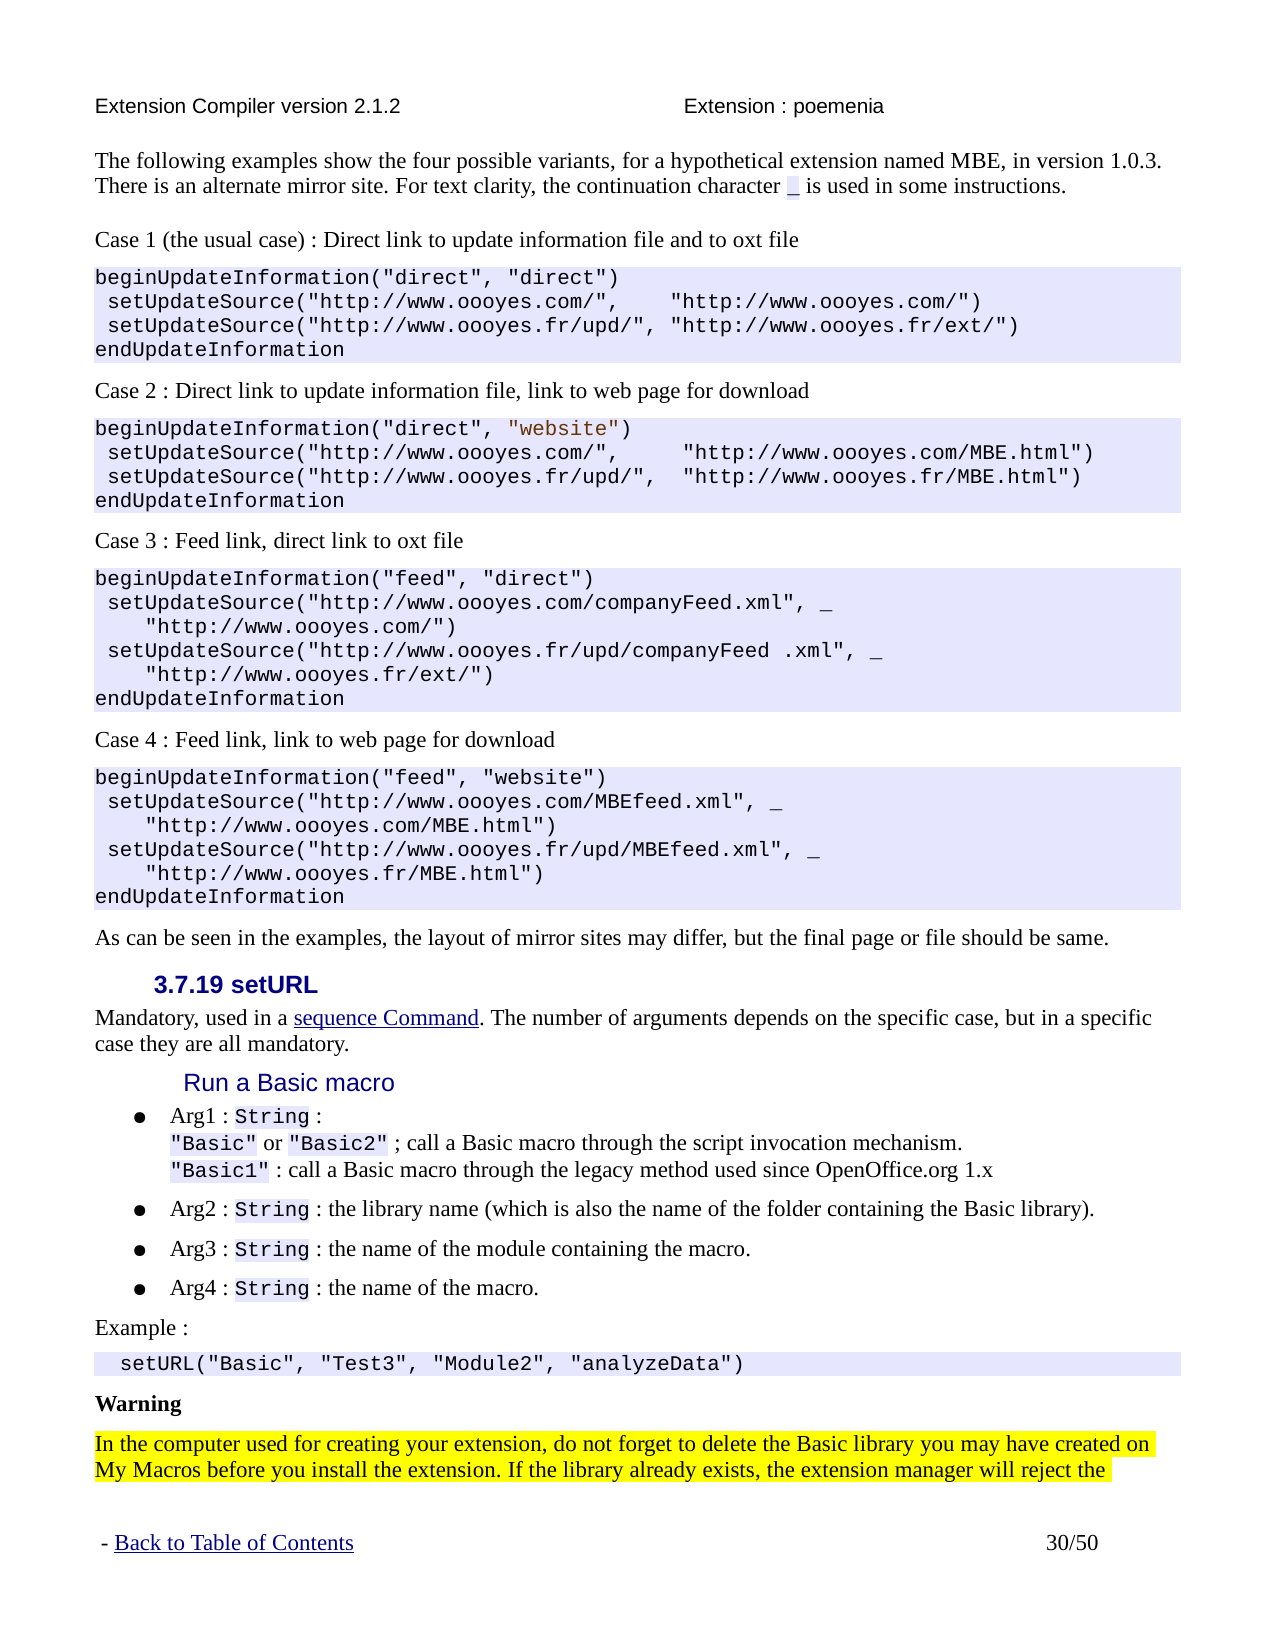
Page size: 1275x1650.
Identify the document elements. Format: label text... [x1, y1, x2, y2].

text Case 3 : Feed link, direct link to oxt file [94, 528, 1181, 554]
text endUpdateInformation [94, 886, 1181, 910]
text setUpdateSource("http://www.oooyes.com/", "http://www.oooyes.com/") [94, 291, 1181, 315]
text "http://www.oooyes.fr/MBE.html") [94, 862, 1181, 886]
text setURL("Basic", "Test3", "Module2", "analyzeData") [94, 1352, 1181, 1376]
subtitle Run a Basic macro [183, 1068, 1181, 1097]
subtitle setURL [153, 971, 1181, 999]
text "http://www.oooyes.com/") [94, 616, 1181, 640]
text Mandatory, used in a sequence Command. The number of arguments depends on the specific case, but in a specific case they are all mandatory. [94, 1005, 1181, 1056]
text beginUpdateInformation("direct", "website") [94, 418, 507, 442]
text setUpdateSource("http://www.oooyes.com/", "http://www.oooyes.com/MBE.html") [94, 442, 1181, 466]
text "http://www.oooyes.fr/ext/") [94, 664, 1181, 688]
text beginUpdateInformation("direct", "website") [619, 418, 1181, 442]
list Arg2 : String : the library name (which is also the name of the folder containing the Basic library). [132, 1196, 1181, 1223]
text beginUpdateInformation("feed", "direct") [94, 568, 1181, 592]
text "http://www.oooyes.com/MBE.html") [94, 814, 1181, 838]
text setUpdateSource("http://www.oooyes.fr/upd/companyFeed .xml", _ [94, 640, 1181, 664]
text setUpdateSource("http://www.oooyes.com/companyFeed.xml", _ [94, 592, 1181, 616]
text The following examples show the four possible variants, for a hypothetical extension named MBE, in version 1.0.3. There is an alternate mirror site. For text clarity, the continuation character _ is used in some instructions. [94, 147, 1181, 200]
text setUpdateSource("http://www.oooyes.fr/upd/", "http://www.oooyes.fr/MBE.html") [94, 466, 1181, 489]
text endUpdateInformation [94, 489, 1181, 513]
text beginUpdateInformation("feed", "website") [94, 767, 1181, 791]
text Case 1 (the usual case) : Direct link to update information file and to oxt file [94, 227, 1181, 253]
text In the computer used for creating your extension, do not forget to delete the Basic library you may have created on My Macros before you install the extension. If the library already exists, the extension manager will reject the [94, 1431, 1181, 1482]
text beginUpdateInformation("direct", "direct") [94, 267, 1181, 291]
text As can be seen in the examples, the layout of mirror sites may differ, but the final page or file should be same. [94, 925, 1181, 951]
list Arg4 : String : the name of the macro. [132, 1275, 1181, 1302]
text endUpdateInformation [94, 688, 1181, 712]
text endUpdateInformation [94, 339, 1181, 363]
text Example : [94, 1314, 1181, 1340]
text setUpdateSource("http://www.oooyes.fr/upd/", "http://www.oooyes.fr/ext/") [94, 315, 1181, 339]
list Arg1 : String : "Basic" or "Basic2" ; call a Basic macro through the script invocation mechanism. "Basic1" : call a Basic macro through the legacy method used since OpenOffice.org 1.x [132, 1102, 1181, 1183]
text Warning [94, 1391, 1181, 1416]
text Case 4 : Feed link, link to web page for download [94, 727, 1181, 752]
list Arg3 : String : the name of the module containing the macro. [132, 1235, 1181, 1262]
text setUpdateSource("http://www.oooyes.fr/upd/MBEfeed.xml", _ [94, 838, 1181, 862]
text setUpdateSource("http://www.oooyes.com/MBEfeed.xml", _ [94, 791, 1181, 814]
text Case 2 : Direct link to update information file, link to web page for download [94, 378, 1181, 403]
